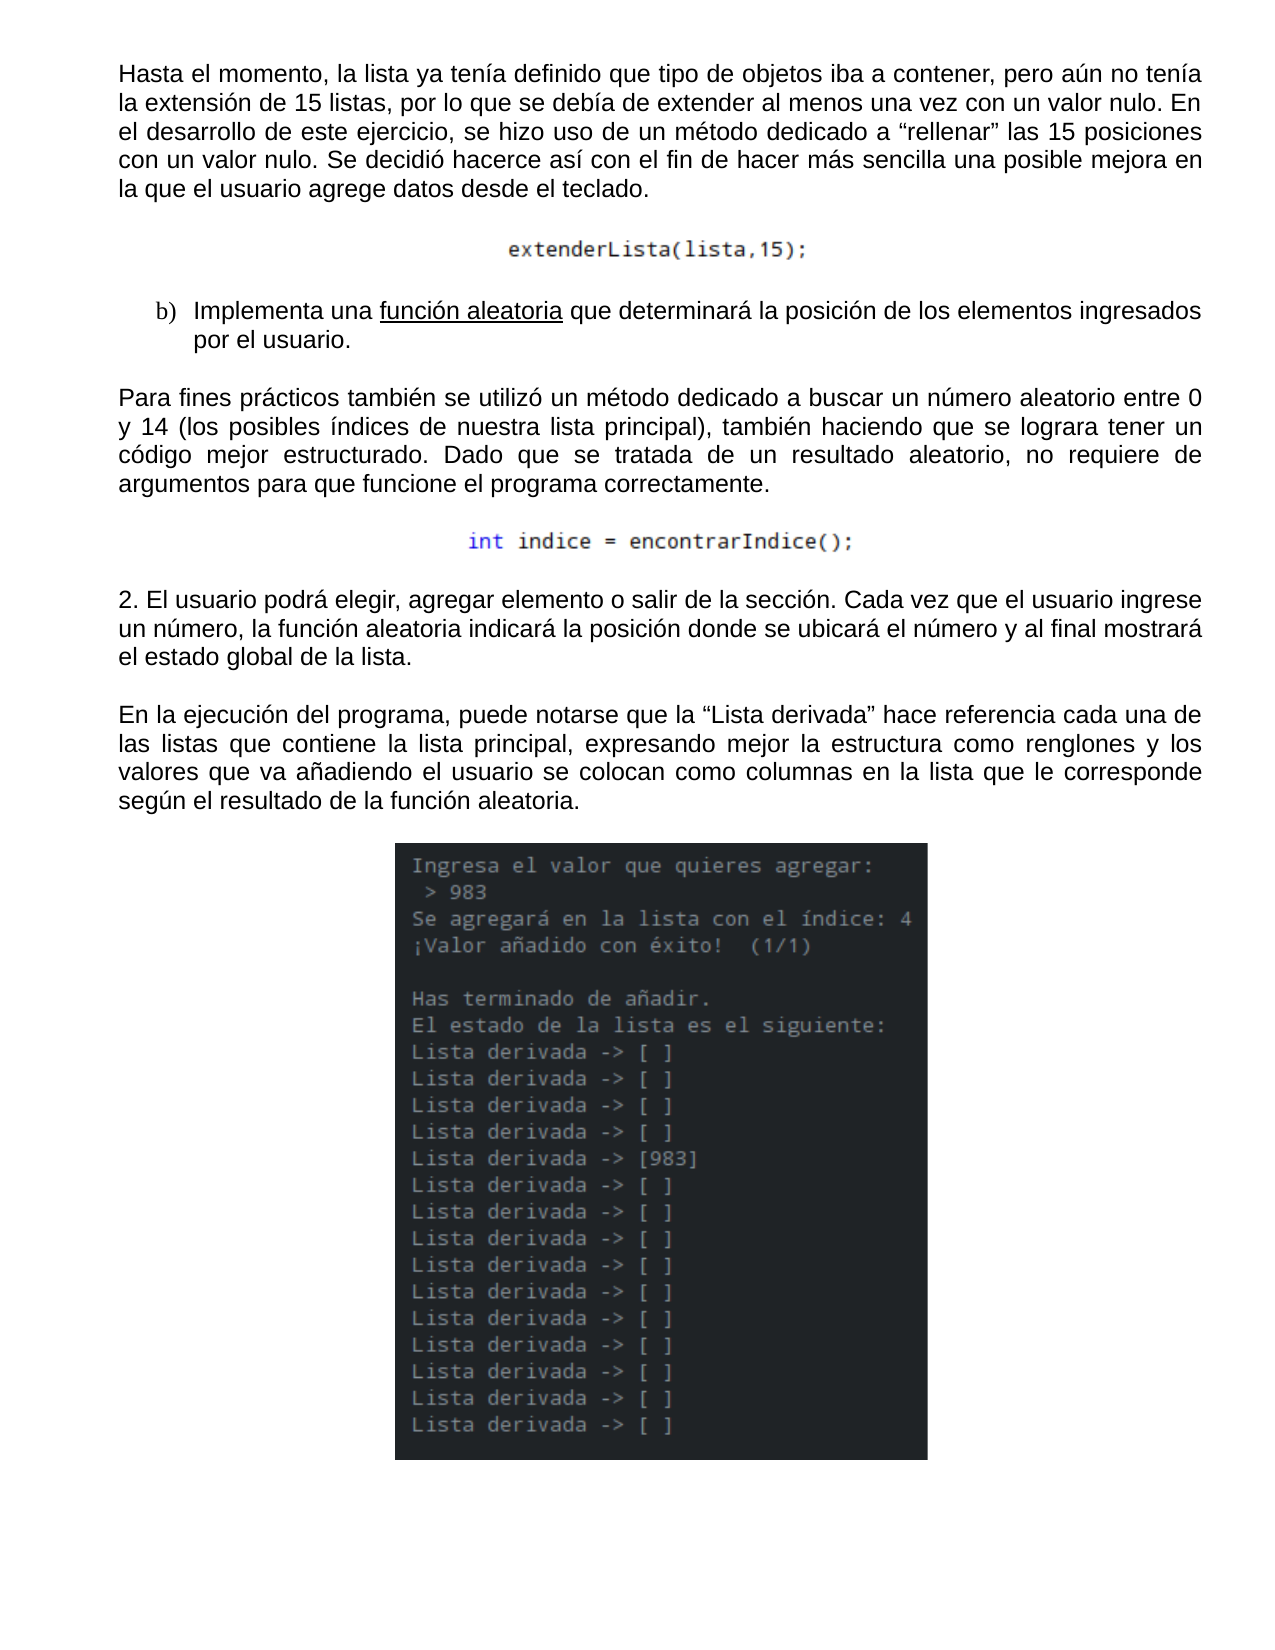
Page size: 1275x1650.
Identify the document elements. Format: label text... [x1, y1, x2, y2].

text 2. El usuario podrá elegir, agregar elemento o salir de la sección. Cada vez que el usuario ingrese un número, la función aleatoria indicará la posición donde se ubicará el número y al final mostrará el estado global de la lista. [118, 585, 1205, 671]
picture [395, 843, 928, 1460]
list Implementa una función aleatoria que determinará la posición de los elementos ingresados por el usuario. [156, 296, 1205, 354]
text En la ejecución del programa, puede notarse que la “Lista derivada” hace referencia cada una de las listas que contiene la lista principal, expresando mejor la estructura como renglones y los valores que va añadiendo el usuario se colocan como columnas en la lista que le corresponde según el resultado de la función aleatoria. [118, 700, 1205, 815]
picture [505, 238, 818, 268]
picture [465, 526, 858, 557]
text Para fines prácticos también se utilizó un método dedicado a buscar un número aleatorio entre 0 y 14 (los posibles índices de nuestra lista principal), también haciendo que se lograra tener un código mejor estructurado. Dado que se tratada de un resultado aleatorio, no requiere de argumentos para que funcione el programa correctamente. [118, 383, 1205, 498]
text Hasta el momento, la lista ya tenía definido que tipo de objetos iba a contener, pero aún no tenía la extensión de 15 listas, por lo que se debía de extender al menos una vez con un valor nulo. En el desarrollo de este ejercicio, se hizo uso de un método dedicado a “rellenar” las 15 posiciones con un valor nulo. Se decidió hacerce así con el fin de hacer más sencilla una posible mejora en la que el usuario agrege datos desde el teclado. [118, 59, 1205, 203]
